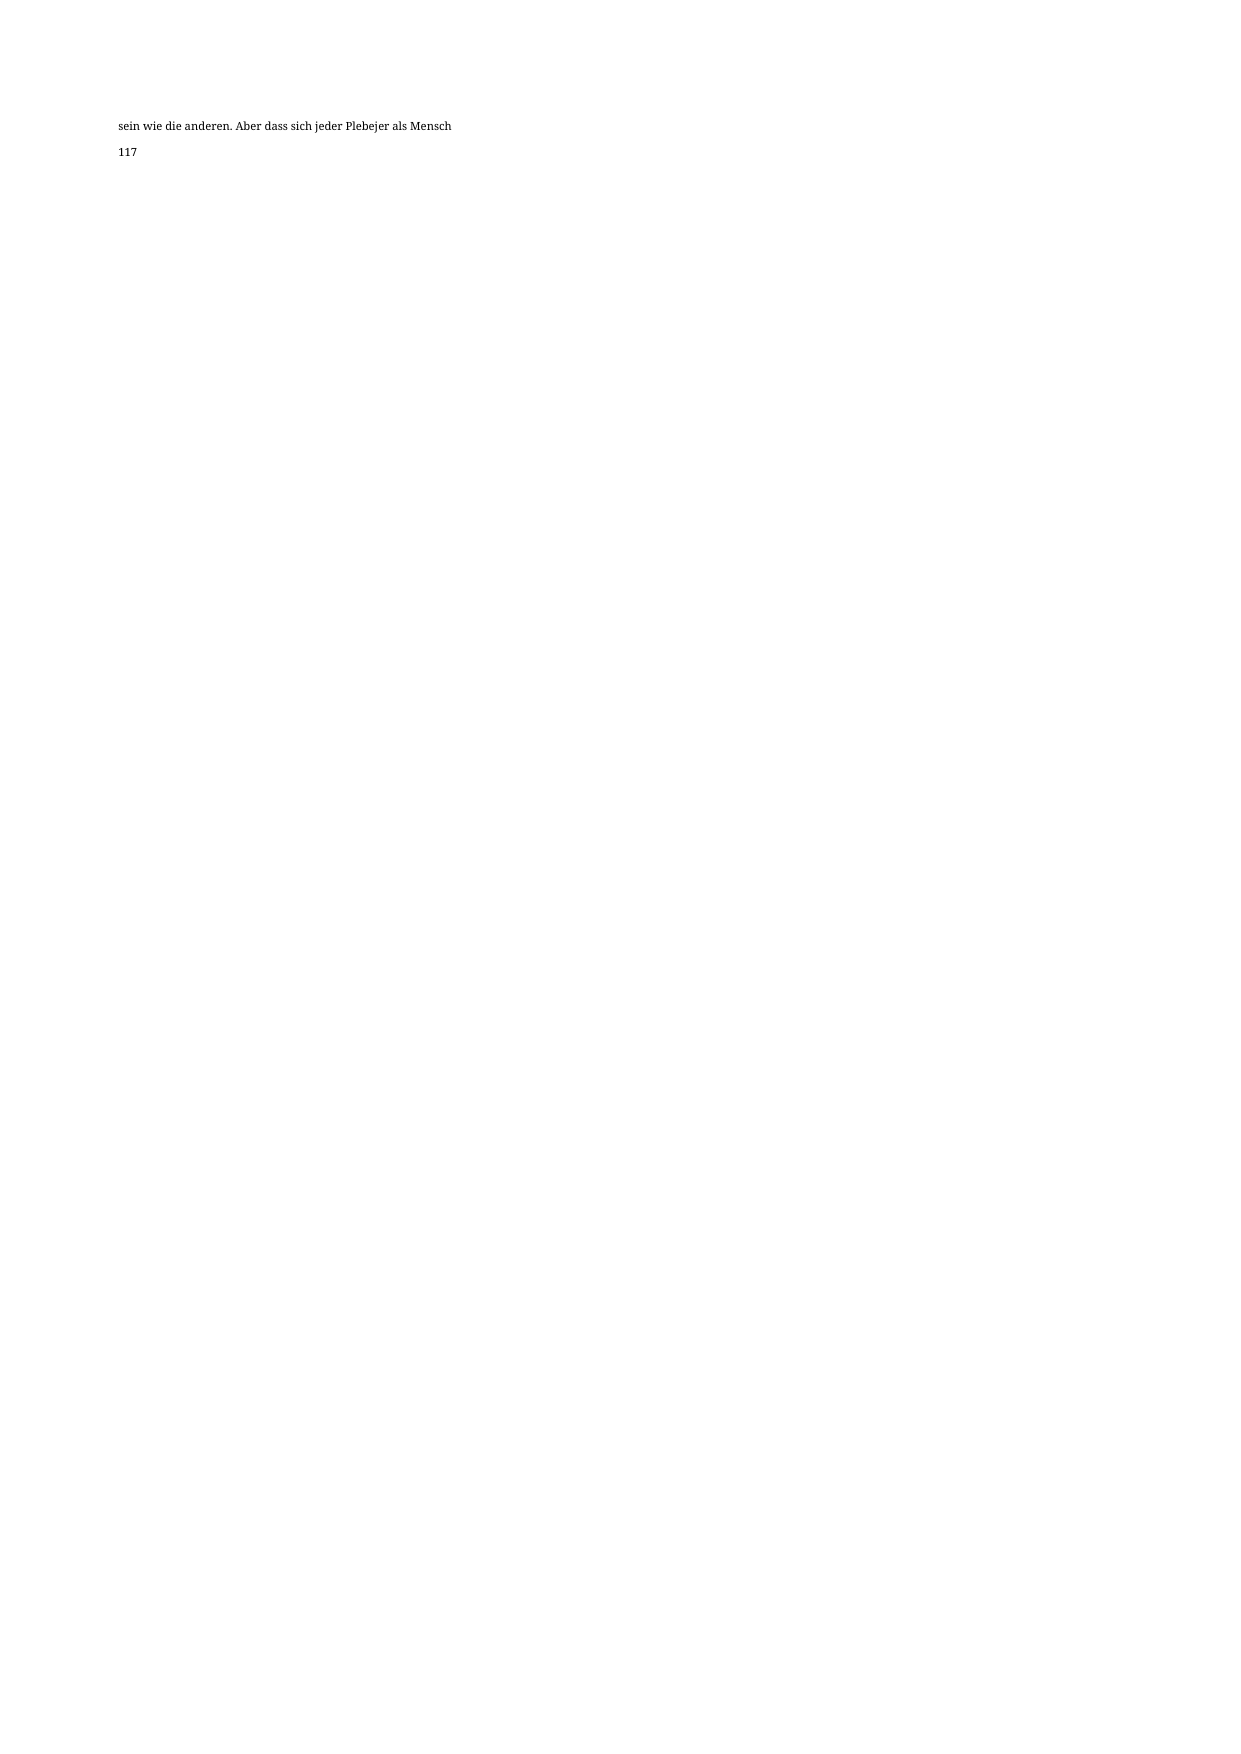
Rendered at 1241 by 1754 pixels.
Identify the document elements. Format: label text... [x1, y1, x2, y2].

text sein wie die anderen. Aber dass sich jeder Plebejer als Mensch 117 [118, 118, 1122, 162]
